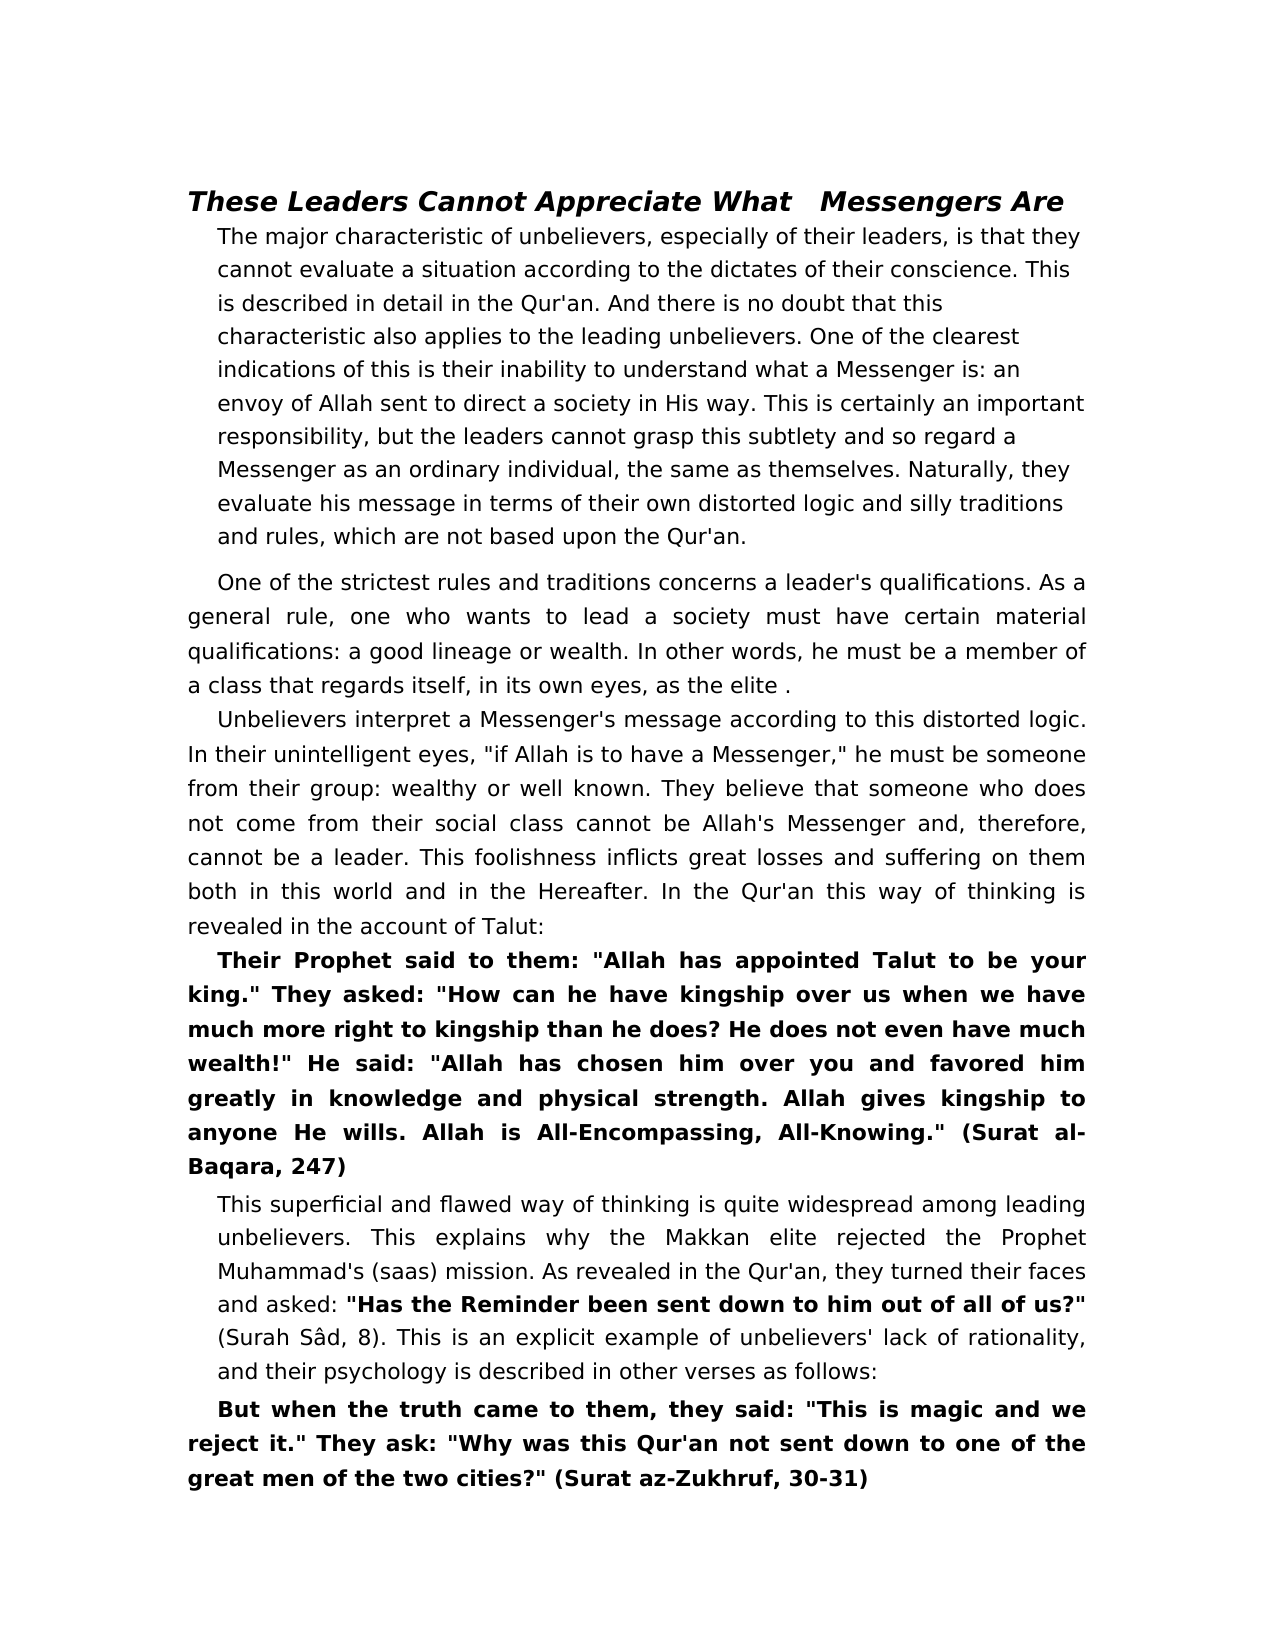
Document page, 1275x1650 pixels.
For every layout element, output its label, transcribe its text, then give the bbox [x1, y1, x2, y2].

text The major characteristic of unbelievers, especially of their leaders, is that they cannot evaluate a situation according to the dictates of their conscience. This is described in detail in the Qur'an. And there is no doubt that this characteristic also applies to the leading unbelievers. One of the clearest indications of this is their inability to understand what a Messenger is: an envoy of Allah sent to direct a society in His way. This is certainly an important responsibility, but the leaders cannot grasp this subtlety and so regard a Messenger as an ordinary individual, the same as themselves. Naturally, they evaluate his message in terms of their own distorted logic and silly traditions and rules, which are not based upon the Qur'an. [217, 218, 1087, 551]
text These Leaders Cannot Appreciate What Messengers Are [187, 184, 1087, 218]
text But when the truth came to them, they said: "This is magic and we reject it." They ask: "Why was this Qur'an not sent down to one of the great men of the two cities?" (Surat az-Zukhruf, 30-31) [187, 1390, 1087, 1493]
text Unbelievers interpret a Messenger's message according to this distorted logic. In their unintelligent eyes, "if Allah is to have a Messenger," he must be someone from their group: wealthy or well known. They believe that someone who does not come from their social class cannot be Allah's Messenger and, therefore, cannot be a leader. This foolishness inflicts great losses and suffering on them both in this world and in the Hereafter. In the Qur'an this way of thinking is revealed in the account of Talut: [187, 700, 1087, 941]
text Their Prophet said to them: "Allah has appointed Talut to be your king." They asked: "How can he have kingship over us when we have much more right to kingship than he does? He does not even have much wealth!" He said: "Allah has chosen him over you and favored him greatly in knowledge and physical strength. Allah gives kingship to anyone He wills. Allah is All-Encompassing, All-Knowing." (Surat al-Baqara, 247) [187, 941, 1087, 1182]
text One of the strictest rules and traditions concerns a leader's qualifications. As a general rule, one who wants to lead a society must have certain material qualifications: a good lineage or wealth. In other words, he must be a member of a class that regards itself, in its own eyes, as the elite . [187, 563, 1087, 700]
text This superficial and flawed way of thinking is quite widespread among leading unbelievers. This explains why the Makkan elite rejected the Prophet Muhammad's (saas) mission. As revealed in the Qur'an, they turned their faces and asked: "Has the Reminder been sent down to him out of all of us?" (Surah Sâd, 8). This is an explicit example of unbelievers' lack of rationality, and their psychology is described in other verses as follows: [217, 1186, 1087, 1386]
